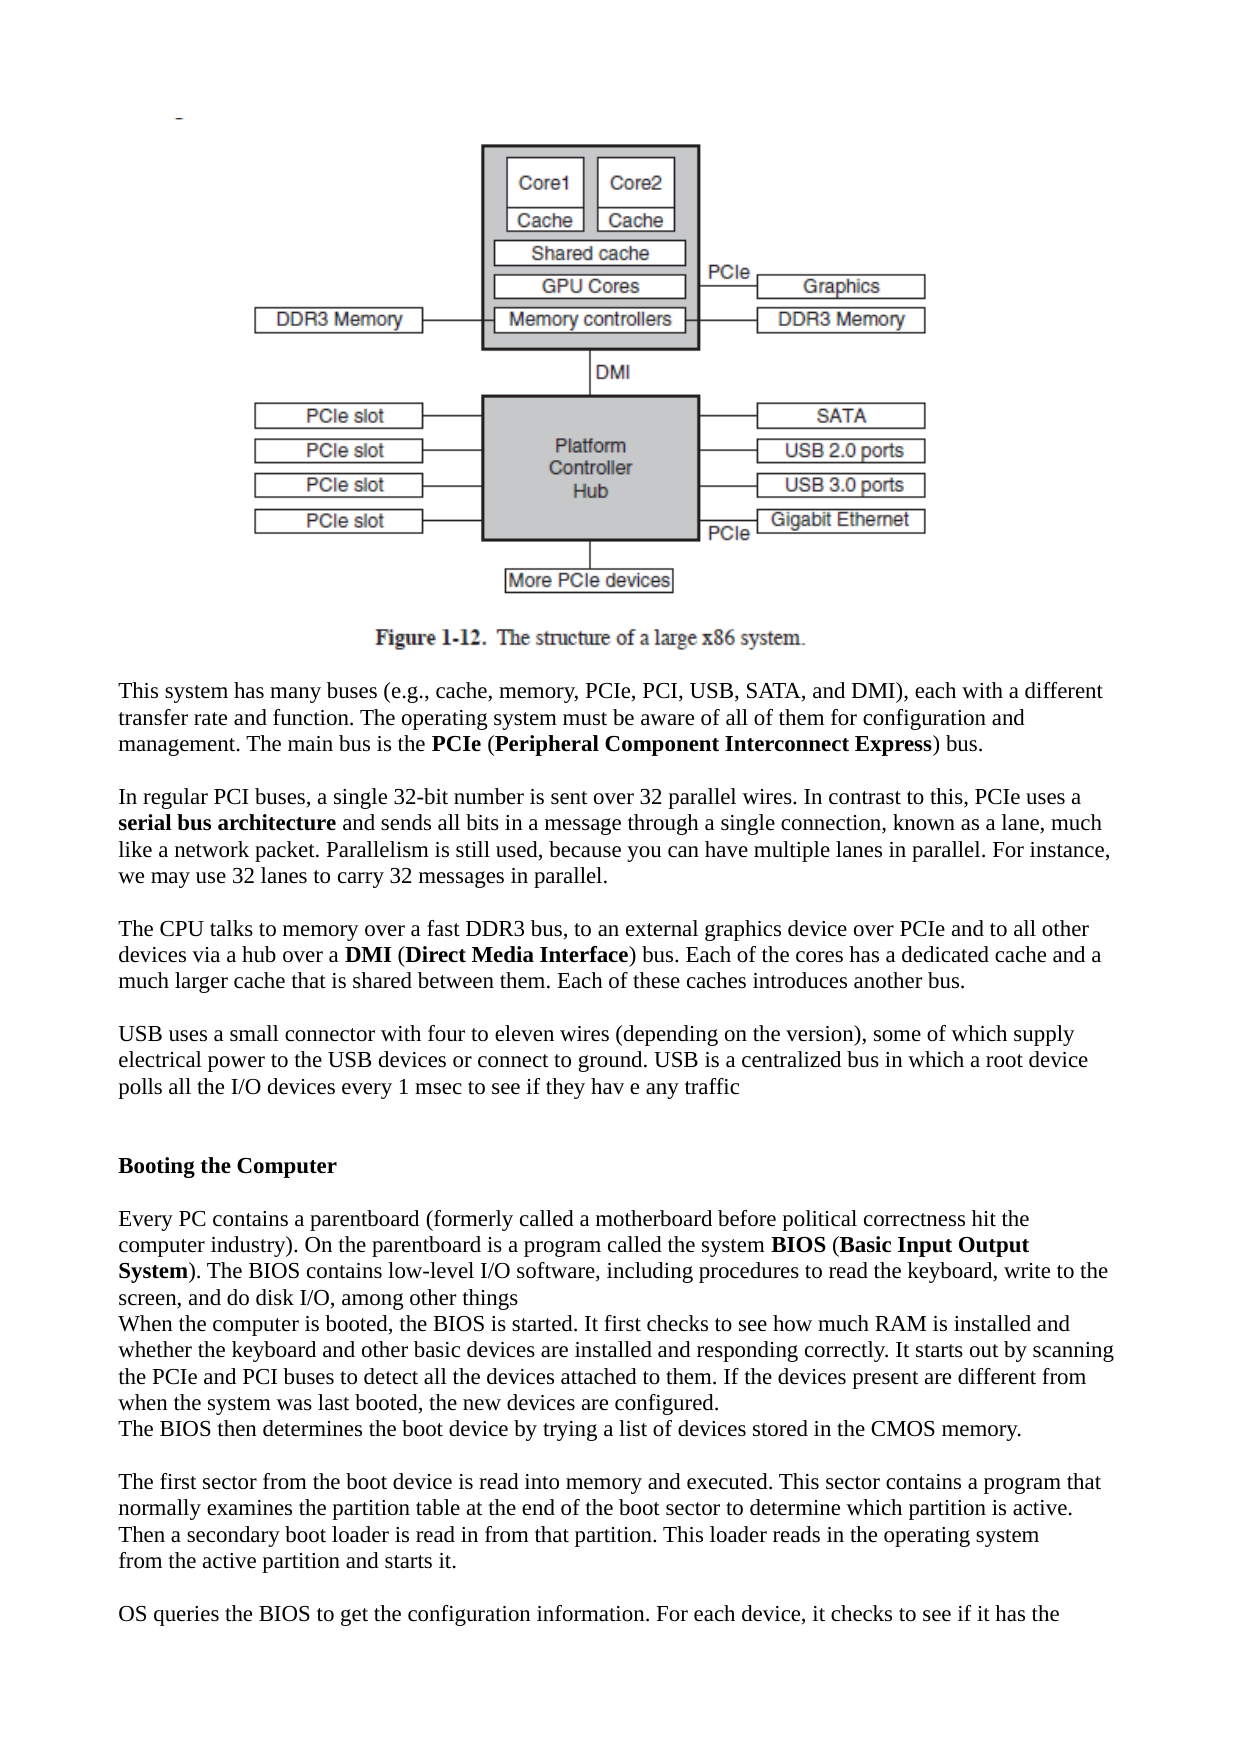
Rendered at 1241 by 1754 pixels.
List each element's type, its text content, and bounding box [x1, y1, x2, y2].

text Booting the Computer [118, 1152, 1122, 1178]
text USB uses a small connector with four to eleven wires (depending on the version), some of which supply electrical power to the USB devices or connect to ground. USB is a centralized bus in which a root device polls all the I/O devices every 1 msec to see if they hav e any traffic [118, 1020, 1122, 1099]
text The BIOS then determines the boot device by trying a list of devices stored in the CMOS memory. [118, 1415, 1122, 1442]
text This system has many buses (e.g., cache, memory, PCIe, PCI, USB, SATA, and DMI), each with a different transfer rate and function. The operating system must be aware of all of them for configuration and management. The main bus is the PCIe (Peripheral Component Interconnect Express) bus. [118, 118, 1122, 757]
text System). The BIOS contains low-level I/O software, including procedures to read the keyboard, write to the screen, and do disk I/O, among other things [118, 1257, 1122, 1310]
text In regular PCI buses, a single 32-bit number is sent over 32 parallel wires. In contrast to this, PCIe uses a serial bus architecture and sends all bits in a message through a single connection, known as a lane, much like a network packet. Parallelism is still used, because you can have multiple lanes in parallel. For instance, we may use 32 lanes to carry 32 messages in parallel. [118, 783, 1122, 888]
text when the system was last booted, the new devices are configured. [118, 1389, 1122, 1415]
text from the active partition and starts it. [118, 1547, 1122, 1573]
text Every PC contains a parentboard (formerly called a motherboard before political correctness hit the computer industry). On the parentboard is a program called the system BIOS (Basic Input Output [118, 1204, 1122, 1257]
text The CPU talks to memory over a fast DDR3 bus, to an external graphics device over PCIe and to all other devices via a hub over a DMI (Direct Media Interface) bus. Each of the cores has a dedicated cache and a much larger cache that is shared between them. Each of these caches introduces another bus. [118, 915, 1122, 994]
text When the computer is booted, the BIOS is started. It first checks to see how much RAM is installed and whether the keyboard and other basic devices are installed and responding correctly. It starts out by scanning the PCIe and PCI buses to detect all the devices attached to them. If the devices present are different from [118, 1310, 1122, 1389]
text The first sector from the boot device is read into memory and executed. This sector contains a program that normally examines the partition table at the end of the boot sector to determine which partition is active. Then a secondary boot loader is read in from that partition. This loader reads in the operating system [118, 1468, 1122, 1547]
text OS queries the BIOS to get the configuration information. For each device, it checks to see if it has the [118, 1600, 1122, 1626]
